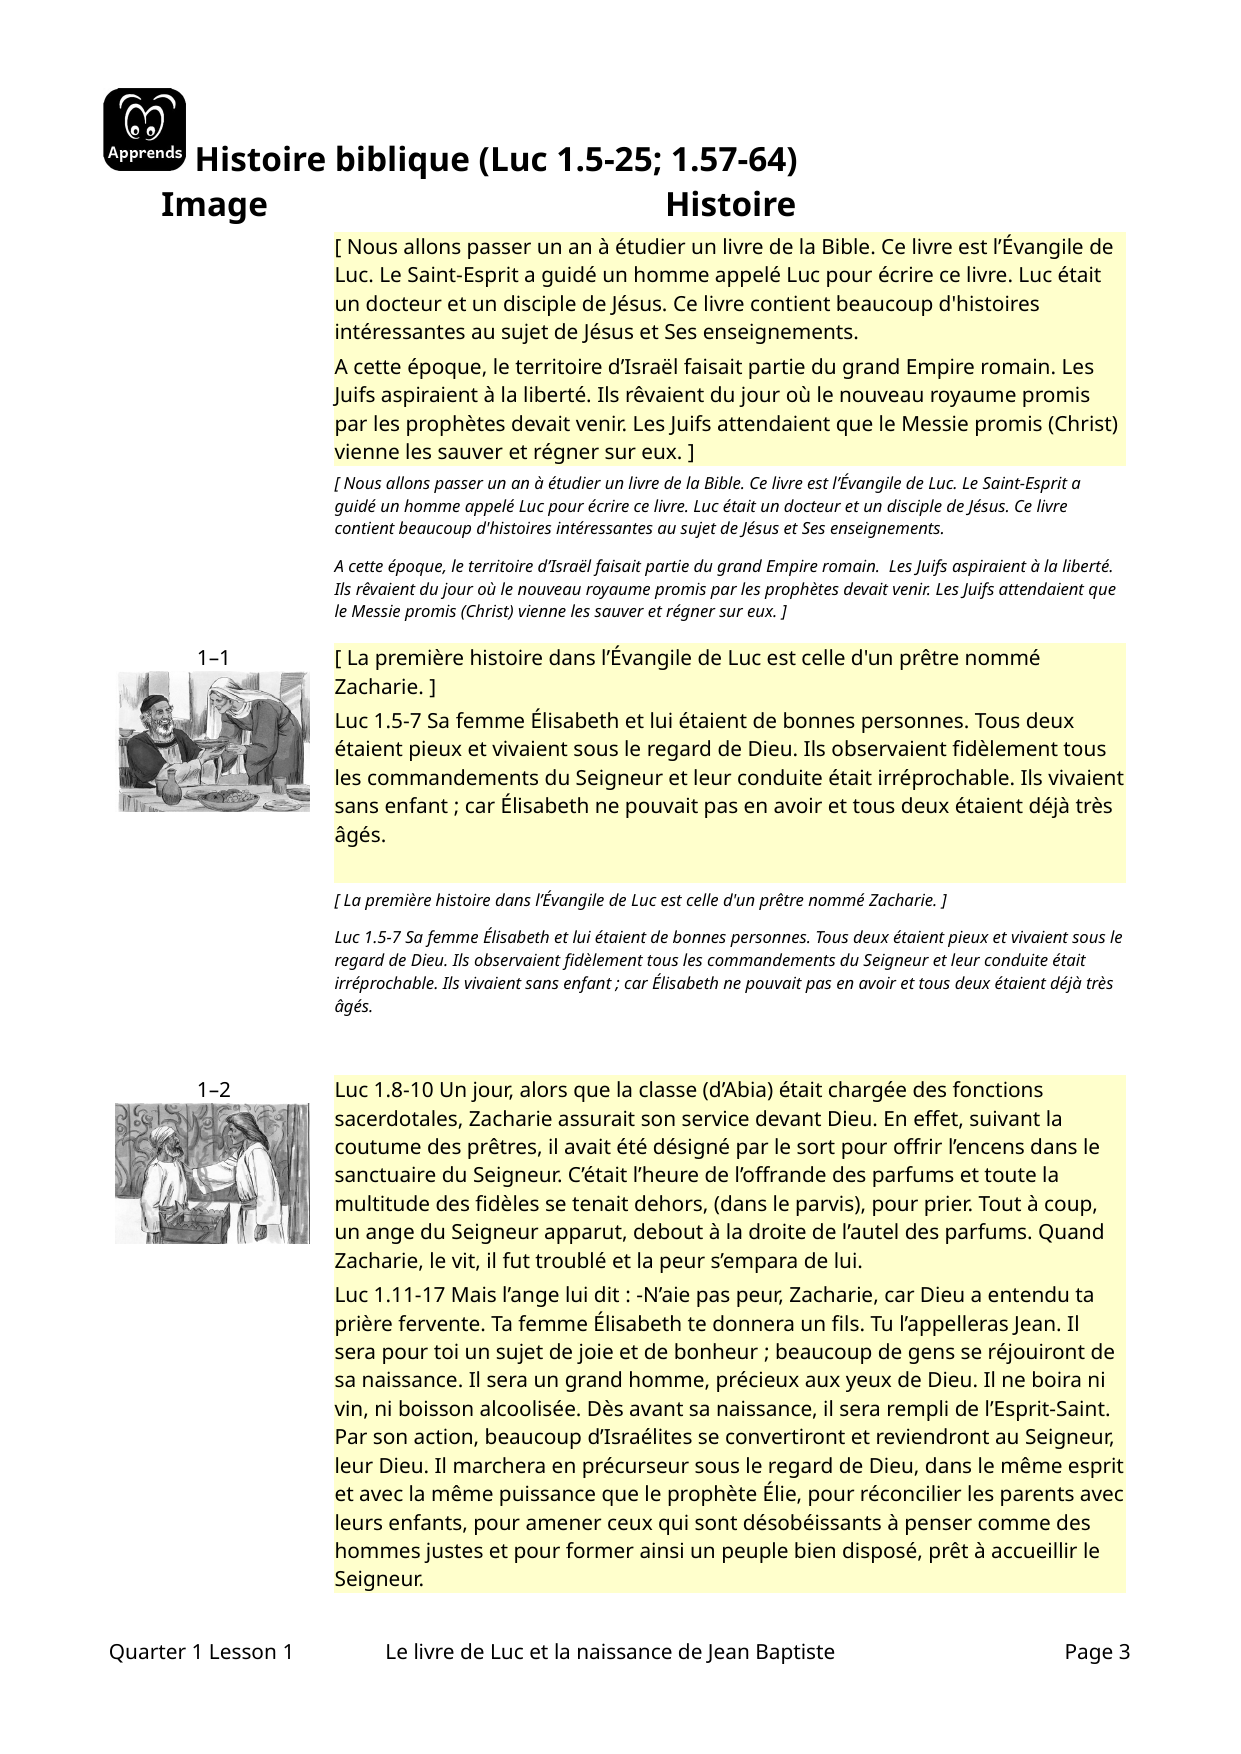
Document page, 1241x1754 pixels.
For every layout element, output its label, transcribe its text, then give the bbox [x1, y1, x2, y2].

picture [115, 1103, 310, 1244]
table_cell Luc 1.8-10 Un jour, alors que la classe (d’Abia) était chargée des fonctions sacerdotales, Zacharie assurait son service devant Dieu. En effet, suivant la coutume des prêtres, il avait été désigné par le sort pour offrir l’encens dans le sanctuaire du Seigneur. C’était l’heure de l’offrande des parfums et toute la multitude des fidèles se tenait dehors, (dans le parvis), pour prier. Tout à coup, un ange du Seigneur apparut, debout à la droite de l’autel des parfums. Quand Zacharie, le vit, il fut troublé et la peur s’empara de lui. Luc 1.11-17 Mais l’ange lui dit : -N’aie pas peur, Zacharie, car Dieu a entendu ta prière fervente. Ta femme Élisabeth te donnera un fils. Tu l’appelleras Jean. Il sera pour toi un sujet de joie et de bonheur ; beaucoup de gens se réjouiront de sa naissance. Il sera un grand homme, précieux aux yeux de Dieu. Il ne boira ni vin, ni boisson alcoolisée. Dès avant sa naissance, il sera rempli de l’Esprit-Saint. Par son action, beaucoup d’Israélites se convertiront et reviendront au Seigneur, leur Dieu. Il marchera en précurseur sous le regard de Dieu, dans le même esprit et avec la même puissance que le prophète Élie, pour réconcilier les parents avec leurs enfants, pour amener ceux qui sont désobéissants à penser comme des hommes justes et pour former ainsi un peuple bien disposé, prêt à accueillir le Seigneur. [323, 1069, 1137, 1593]
table_cell [ La première histoire dans l’Évangile de Luc est celle d'un prêtre nommé Zacharie. ] Luc 1.5-7 Sa femme Élisabeth et lui étaient de bonnes personnes. Tous deux étaient pieux et vivaient sous le regard de Dieu. Ils observaient fidèlement tous les commandements du Seigneur et leur conduite était irréprochable. Ils vivaient sans enfant ; car Élisabeth ne pouvait pas en avoir et tous deux étaient déjà très âgés. [ La première histoire dans l’Évangile de Luc est celle d'un prêtre nommé Zacharie. ] Luc 1.5-7 Sa femme Élisabeth et lui étaient de bonnes personnes. Tous deux étaient pieux et vivaient sous le regard de Dieu. Ils observaient fidèlement tous les commandements du Seigneur et leur conduite était irréprochable. Ils vivaient sans enfant ; car Élisabeth ne pouvait pas en avoir et tous deux étaient déjà très âgés. [323, 638, 1137, 1069]
table_cell 1–1 [104, 638, 323, 1069]
table_header Image [104, 181, 323, 637]
text Histoire biblique (Luc 1.5-25; 1.57-64) [103, 88, 1137, 181]
picture [115, 671, 310, 812]
table_header Histoire [ Nous allons passer un an à étudier un livre de la Bible. Ce livre est l’Évangile de Luc. Le Saint-Esprit a guidé un homme appelé Luc pour écrire ce livre. Luc était un docteur et un disciple de Jésus. Ce livre contient beaucoup d'histoires intéressantes au sujet de Jésus et Ses enseignements. A cette époque, le territoire d’Israël faisait partie du grand Empire romain. Les Juifs aspiraient à la liberté. Ils rêvaient du jour où le nouveau royaume promis par les prophètes devait venir. Les Juifs attendaient que le Messie promis (Christ) vienne les sauver et régner sur eux. ] [ Nous allons passer un an à étudier un livre de la Bible. Ce livre est l’Évangile de Luc. Le Saint-Esprit a guidé un homme appelé Luc pour écrire ce livre. Luc était un docteur et un disciple de Jésus. Ce livre contient beaucoup d'histoires intéressantes au sujet de Jésus et Ses enseignements. A cette époque, le territoire d’Israël faisait partie du grand Empire romain. Les Juifs aspiraient à la liberté. Ils rêvaient du jour où le nouveau royaume promis par les prophètes devait venir. Les Juifs attendaient que le Messie promis (Christ) vienne les sauver et régner sur eux. ] [323, 181, 1137, 637]
picture [103, 88, 186, 171]
table_cell 1–2 [104, 1069, 323, 1593]
